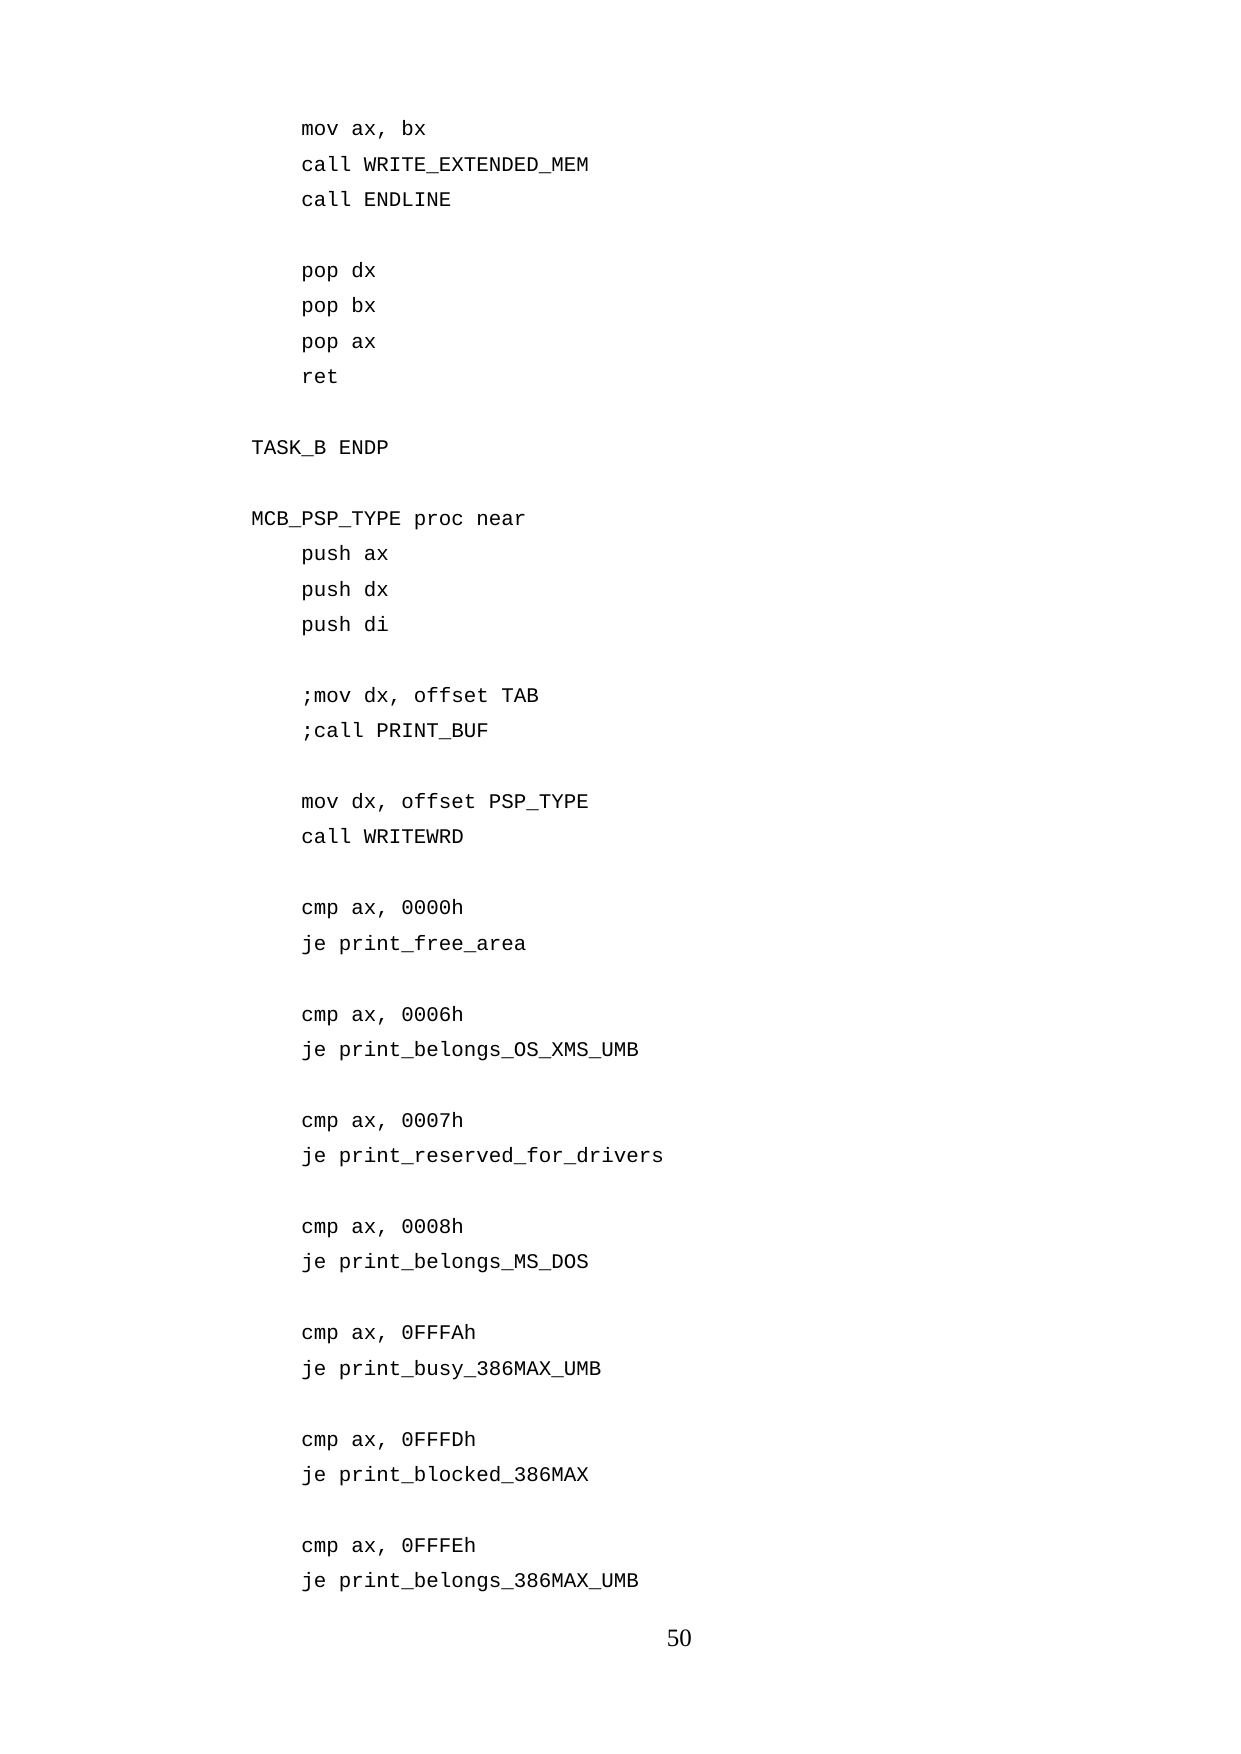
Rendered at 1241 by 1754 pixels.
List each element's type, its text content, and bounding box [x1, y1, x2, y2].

text je print_busy_386MAX_UMB [177, 1358, 1181, 1381]
text ret [177, 366, 1181, 390]
text cmp ax, 0FFFDh [177, 1428, 1181, 1452]
text MCB_PSP_TYPE proc near [177, 508, 1181, 531]
text cmp ax, 0007h [177, 1110, 1181, 1133]
text je print_belongs_OS_XMS_UMB [177, 1039, 1181, 1063]
text cmp ax, 0008h [177, 1216, 1181, 1240]
text push dx [177, 578, 1181, 602]
text push ax [177, 543, 1181, 567]
text je print_blocked_386MAX [177, 1464, 1181, 1488]
text je print_belongs_386MAX_UMB [177, 1570, 1181, 1594]
text ;mov dx, offset TAB [177, 685, 1181, 708]
text cmp ax, 0FFFEh [177, 1535, 1181, 1558]
text mov dx, offset PSP_TYPE [177, 791, 1181, 815]
text pop bx [177, 295, 1181, 319]
text je print_reserved_for_drivers [177, 1145, 1181, 1169]
text pop dx [177, 260, 1181, 283]
text call ENDLINE [177, 189, 1181, 213]
text mov ax, bx [177, 118, 1181, 142]
text ;call PRINT_BUF [177, 720, 1181, 744]
text je print_free_area [177, 933, 1181, 956]
text cmp ax, 0006h [177, 1003, 1181, 1027]
text TASK_B ENDP [177, 437, 1181, 461]
text call WRITEWRD [177, 826, 1181, 850]
text cmp ax, 0FFFAh [177, 1322, 1181, 1346]
text push di [177, 614, 1181, 638]
text je print_belongs_MS_DOS [177, 1251, 1181, 1275]
text cmp ax, 0000h [177, 897, 1181, 921]
text pop ax [177, 331, 1181, 354]
text call WRITE_EXTENDED_MEM [177, 153, 1181, 177]
